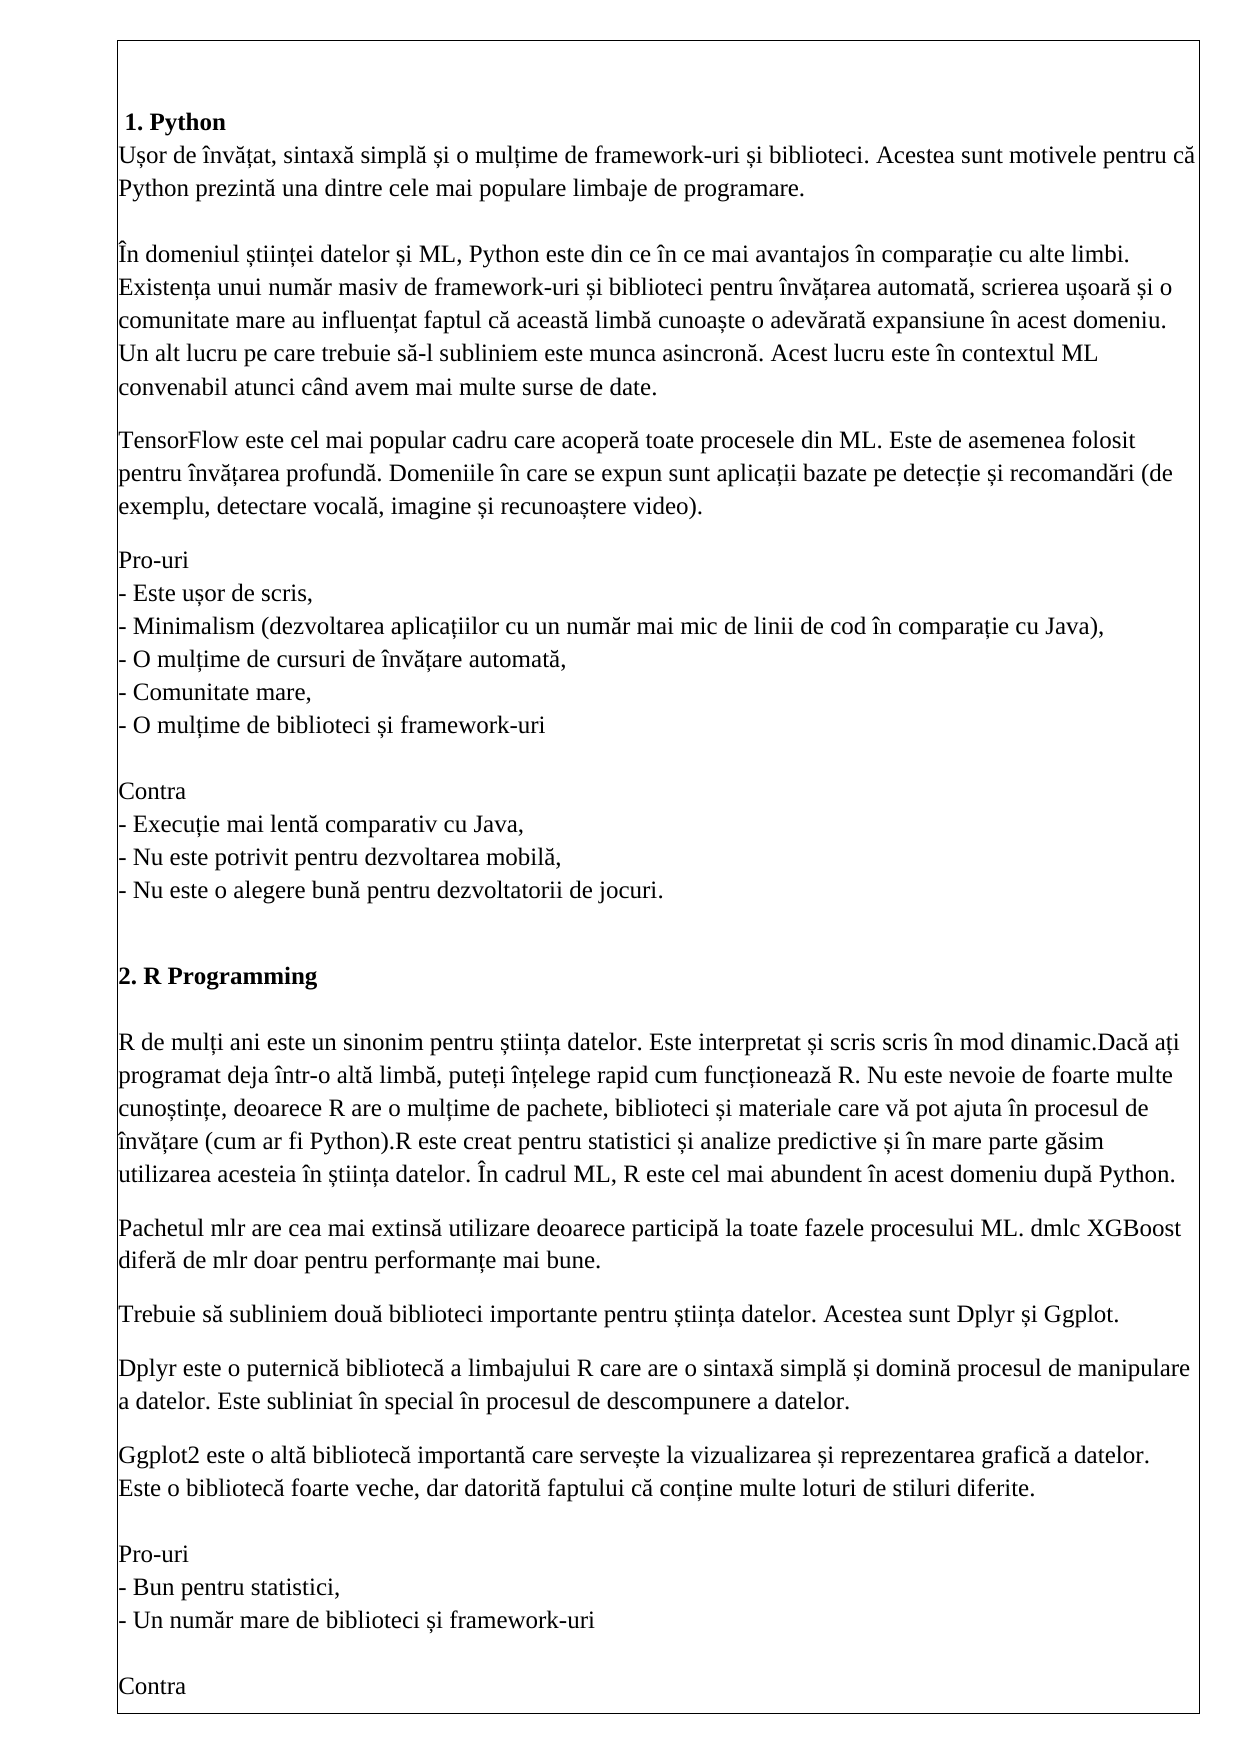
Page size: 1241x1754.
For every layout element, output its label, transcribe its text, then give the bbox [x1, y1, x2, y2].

text Pachetul mlr are cea mai extinsă utilizare deoarece participă la toate fazele procesului ML. dmlc XGBoost diferă de mlr doar pentru performanțe mai bune. [118, 1213, 1199, 1274]
text TensorFlow este cel mai popular cadru care acoperă toate procesele din ML. Este de asemenea folosit pentru învățarea profundă. Domeniile în care se expun sunt aplicații bazate pe detecție și recomandări (de exemplu, detectare vocală, imagine și recunoaștere video). [118, 425, 1199, 520]
text Ggplot2 este o altă bibliotecă importantă care servește la vizualizarea și reprezentarea grafică a datelor. Este o bibliotecă foarte veche, dar datorită faptului că conține multe loturi de stiluri diferite. Pro-uri - Bun pentru statistici, - Un număr mare de biblioteci și framework-uri Contra [118, 1440, 1199, 1700]
text Dplyr este o puternică bibliotecă a limbajului R care are o sintaxă simplă și domină procesul de manipulare a datelor. Este subliniat în special în procesul de descompunere a datelor. [118, 1353, 1199, 1415]
text Trebuie să subliniem două biblioteci importante pentru știința datelor. Acestea sunt Dplyr și Ggplot. [118, 1299, 1199, 1328]
text 1. Python Ușor de învățat, sintaxă simplă și o mulțime de framework-uri și biblioteci. Acestea sunt motivele pentru că Python prezintă una dintre cele mai populare limbaje de programare. În domeniul științei datelor și ML, Python este din ce în ce mai avantajos în comparație cu alte limbi. Existența unui număr masiv de framework-uri și biblioteci pentru învățarea automată, scrierea ușoară și o comunitate mare au influențat faptul că această limbă cunoaște o adevărată expansiune în acest domeniu. Un alt lucru pe care trebuie să-l subliniem este munca asincronă. Acest lucru este în contextul ML convenabil atunci când avem mai multe surse de date. [118, 41, 1199, 400]
text Pro-uri - Este ușor de scris, - Minimalism (dezvoltarea aplicațiilor cu un număr mai mic de linii de cod în comparație cu Java), - O mulțime de cursuri de învățare automată, - Comunitate mare, - O mulțime de biblioteci și framework-uri Contra - Execuție mai lentă comparativ cu Java, - Nu este potrivit pentru dezvoltarea mobilă, - Nu este o alegere bună pentru dezvoltatorii de jocuri. [118, 545, 1199, 936]
text 2. R Programming R de mulți ani este un sinonim pentru știința datelor. Este interpretat și scris scris în mod dinamic.Dacă ați programat deja într-o altă limbă, puteți înțelege rapid cum funcționează R. Nu este nevoie de foarte multe cunoștințe, deoarece R are o mulțime de pachete, biblioteci și materiale care vă pot ajuta în procesul de învățare (cum ar fi Python).R este creat pentru statistici și analize predictive și în mare parte găsim utilizarea acesteia în știința datelor. În cadrul ML, R este cel mai abundent în acest domeniu după Python. [118, 961, 1199, 1187]
